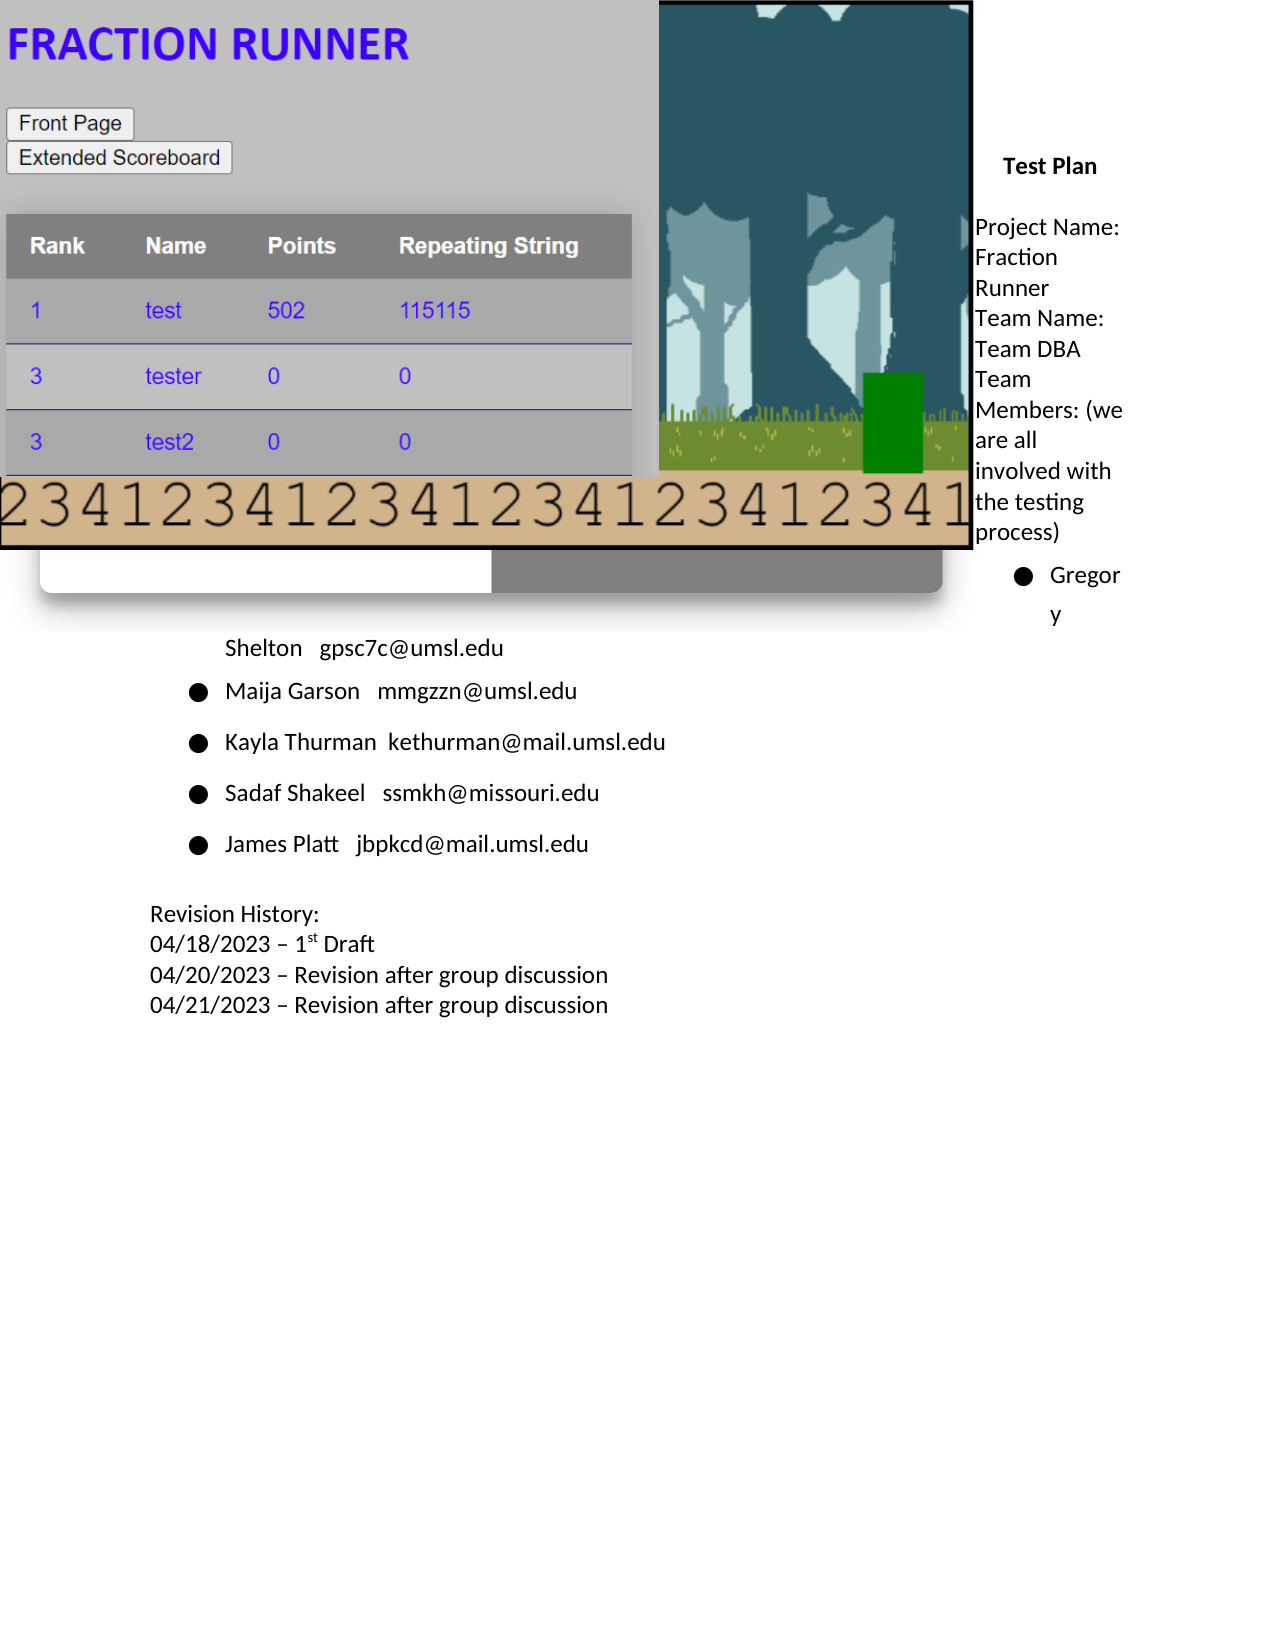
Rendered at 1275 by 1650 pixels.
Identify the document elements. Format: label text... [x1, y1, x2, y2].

picture [0, 0, 975, 632]
text 04/20/2023 – Revision after group discussion [150, 959, 1125, 989]
text Team Members: (we are all involved with the testing process) [975, 364, 1125, 547]
text Team Name: Team DBA [975, 303, 1125, 364]
text 04/18/2023 – 1st Draft [150, 928, 1125, 959]
text 04/21/2023 – Revision after group discussion [150, 989, 1125, 1020]
text Test Plan [975, 150, 1125, 181]
list Maija Garson mmgzzn@umsl.edu [187, 662, 1125, 713]
text Project Name: Fraction Runner [975, 211, 1125, 303]
list Kayla Thurman kethurman@mail.umsl.edu [187, 713, 1125, 765]
list Gregory Shelton gpsc7c@umsl.edu [187, 547, 1125, 662]
text Revision History: [150, 898, 1125, 928]
list Sadaf Shakeel ssmkh@missouri.edu [187, 765, 1125, 816]
list James Platt jbpkcd@mail.umsl.edu [187, 816, 1125, 867]
